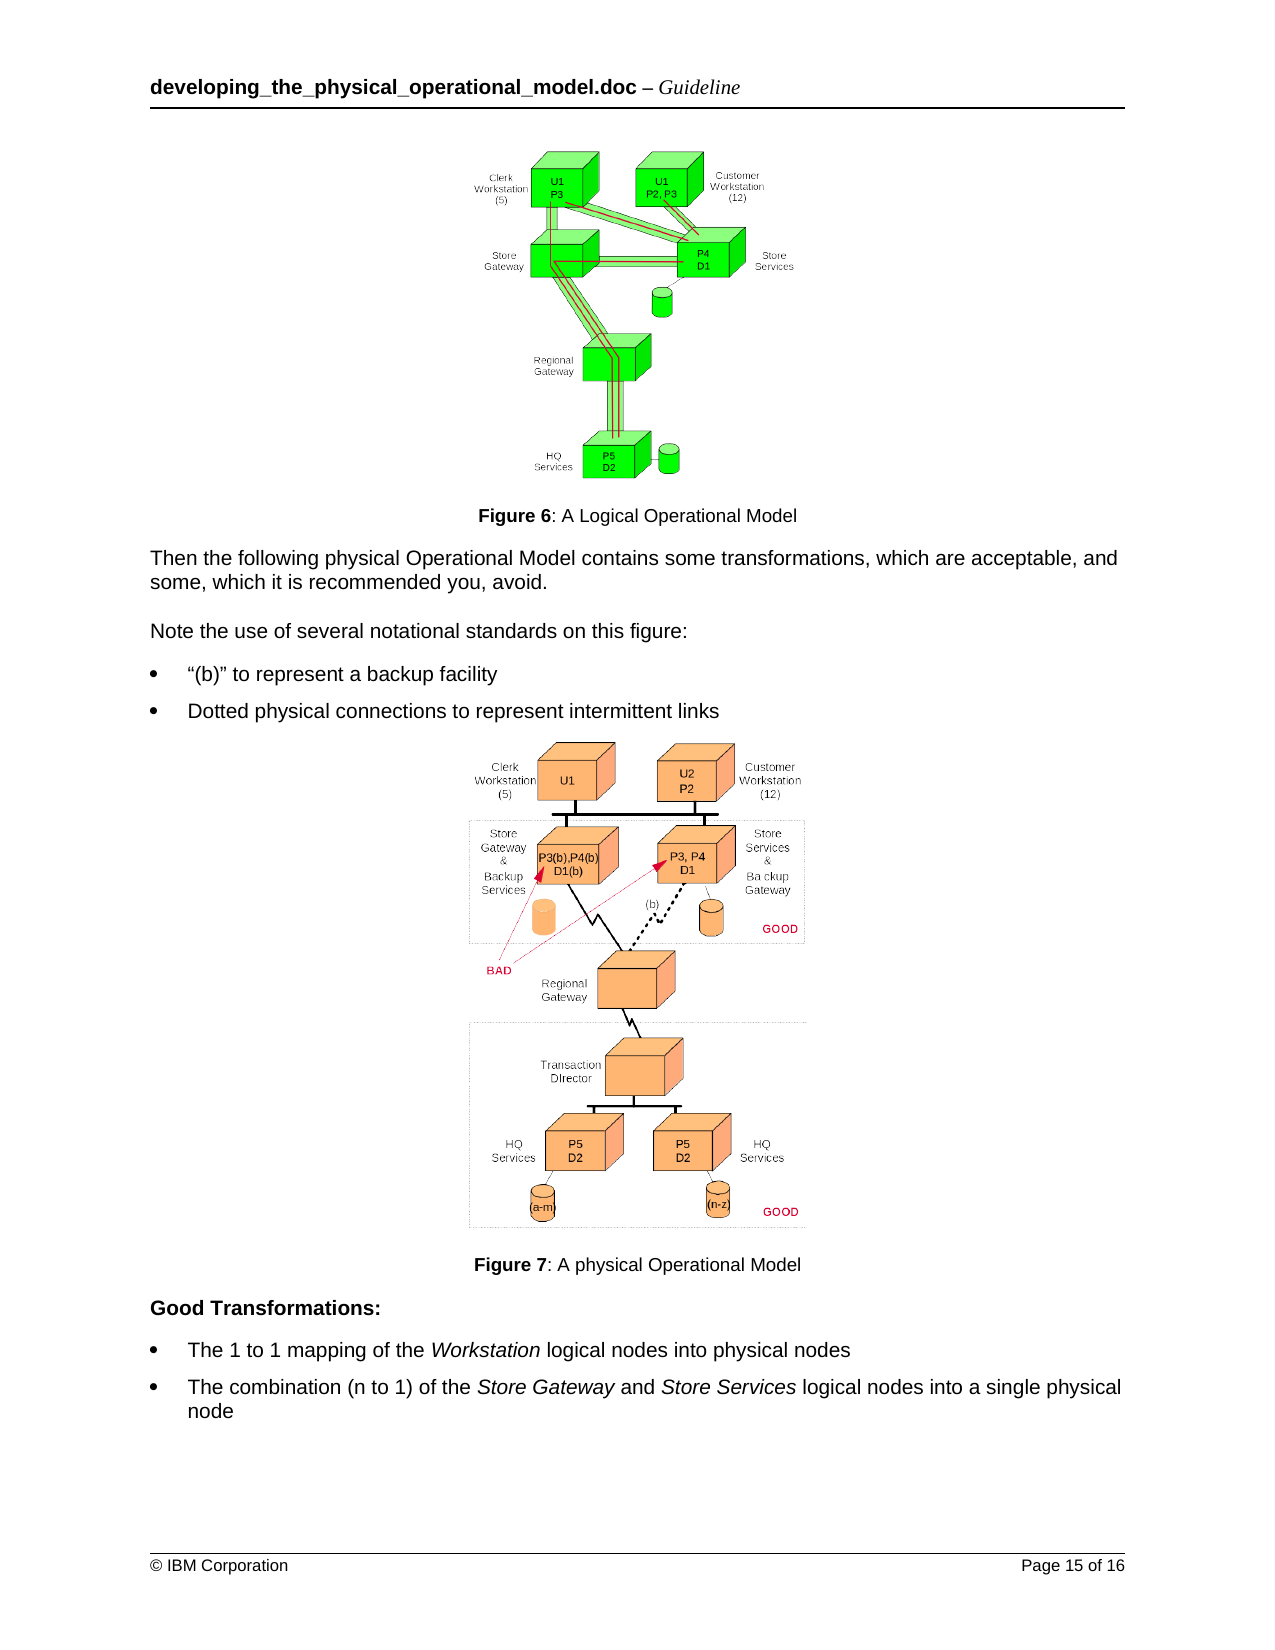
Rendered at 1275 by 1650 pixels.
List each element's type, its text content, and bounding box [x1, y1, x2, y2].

text Then the following physical Operational Model contains some transformations, which are acceptable, and some, which it is recommended you, avoid. [150, 546, 1125, 594]
list “(b)” to represent a backup facility [150, 662, 1125, 686]
list The combination (n to 1) of the Store Gateway and Store Services logical nodes into a single physical node [150, 1375, 1125, 1423]
text Good Transformations: [150, 1296, 1125, 1319]
list Dotted physical connections to represent intermittent links [150, 698, 1125, 722]
text Figure 7: A physical Operational Model [150, 1254, 1125, 1276]
list The 1 to 1 mapping of the Workstation logical nodes into physical nodes [150, 1338, 1125, 1362]
text Note the use of several notational standards on this figure: [150, 619, 1125, 643]
text Figure 6: A Logical Operational Model [150, 505, 1125, 526]
